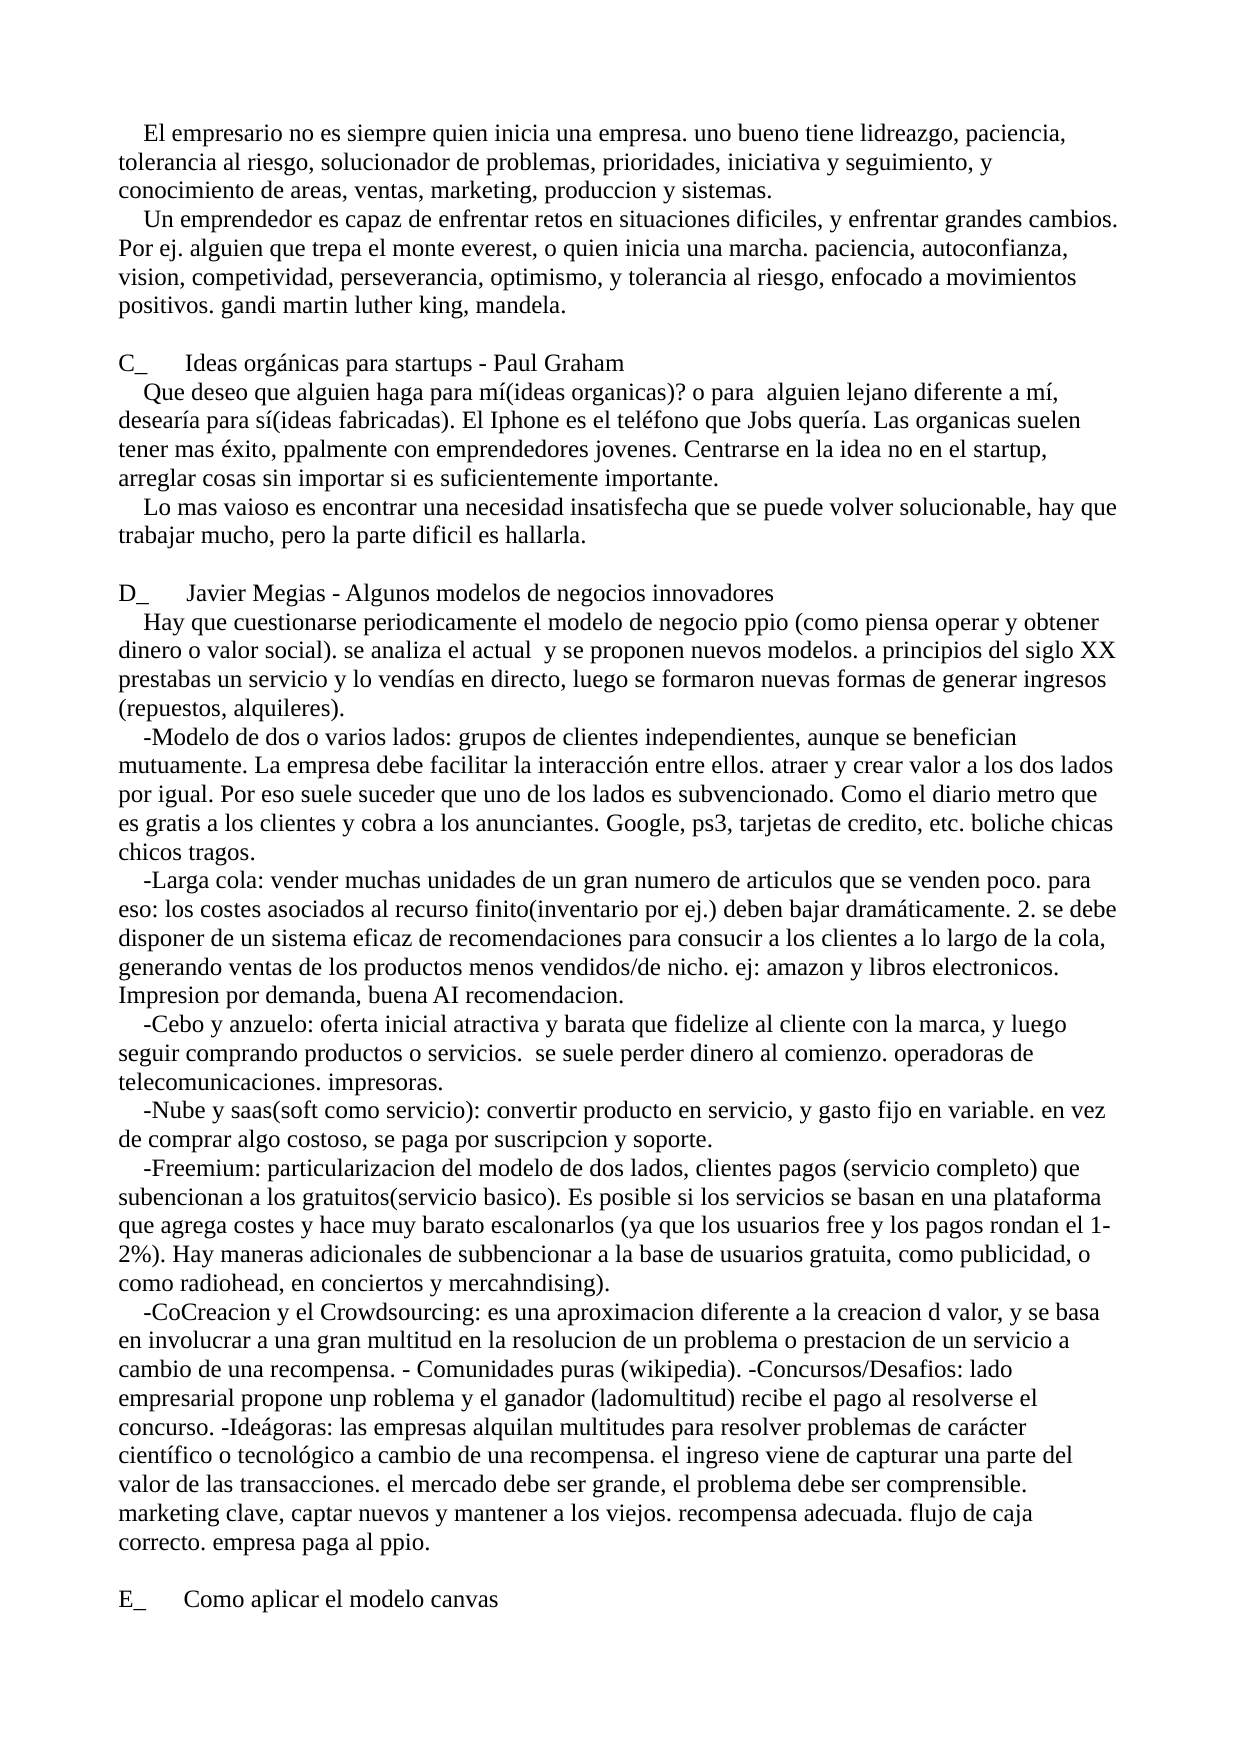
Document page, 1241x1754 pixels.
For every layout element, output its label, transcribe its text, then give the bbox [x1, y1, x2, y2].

text El empresario no es siempre quien inicia una empresa. uno bueno tiene lidreazgo, paciencia, tolerancia al riesgo, solucionador de problemas, prioridades, iniciativa y seguimiento, y conocimiento de areas, ventas, marketing, produccion y sistemas. [118, 118, 1122, 204]
text -Cebo y anzuelo: oferta inicial atractiva y barata que fidelize al cliente con la marca, y luego seguir comprando productos o servicios. se suele perder dinero al comienzo. operadoras de telecomunicaciones. impresoras. [118, 1009, 1122, 1096]
text Hay que cuestionarse periodicamente el modelo de negocio ppio (como piensa operar y obtener dinero o valor social). se analiza el actual y se proponen nuevos modelos. a principios del siglo XX prestabas un servicio y lo vendías en directo, luego se formaron nuevas formas de generar ingresos (repuestos, alquileres). [118, 607, 1122, 722]
text C_ Ideas orgánicas para startups - Paul Graham [118, 348, 1122, 377]
text -CoCreacion y el Crowdsourcing: es una aproximacion diferente a la creacion d valor, y se basa en involucrar a una gran multitud en la resolucion de un problema o prestacion de un servicio a cambio de una recompensa. - Comunidades puras (wikipedia). -Concursos/Desafios: lado empresarial propone unp roblema y el ganador (ladomultitud) recibe el pago al resolverse el concurso. -Ideágoras: las empresas alquilan multitudes para resolver problemas de carácter científico o tecnológico a cambio de una recompensa. el ingreso viene de capturar una parte del valor de las transacciones. el mercado debe ser grande, el problema debe ser comprensible. marketing clave, captar nuevos y mantener a los viejos. recompensa adecuada. flujo de caja correcto. empresa paga al ppio. [118, 1297, 1122, 1556]
text Que deseo que alguien haga para mí(ideas organicas)? o para alguien lejano diferente a mí, desearía para sí(ideas fabricadas). El Iphone es el teléfono que Jobs quería. Las organicas suelen tener mas éxito, ppalmente con emprendedores jovenes. Centrarse en la idea no en el startup, arreglar cosas sin importar si es suficientemente importante. [118, 377, 1122, 492]
text -Freemium: particularizacion del modelo de dos lados, clientes pagos (servicio completo) que subencionan a los gratuitos(servicio basico). Es posible si los servicios se basan en una plataforma que agrega costes y hace muy barato escalonarlos (ya que los usuarios free y los pagos rondan el 1-2%). Hay maneras adicionales de subbencionar a la base de usuarios gratuita, como publicidad, o como radiohead, en conciertos y mercahndising). [118, 1153, 1122, 1297]
text D_ Javier Megias - Algunos modelos de negocios innovadores [118, 578, 1122, 607]
text -Modelo de dos o varios lados: grupos de clientes independientes, aunque se benefician mutuamente. La empresa debe facilitar la interacción entre ellos. atraer y crear valor a los dos lados por igual. Por eso suele suceder que uno de los lados es subvencionado. Como el diario metro que es gratis a los clientes y cobra a los anunciantes. Google, ps3, tarjetas de credito, etc. boliche chicas chicos tragos. [118, 722, 1122, 866]
text E_ Como aplicar el modelo canvas [118, 1584, 1122, 1613]
text Lo mas vaioso es encontrar una necesidad insatisfecha que se puede volver solucionable, hay que trabajar mucho, pero la parte dificil es hallarla. [118, 492, 1122, 549]
text -Larga cola: vender muchas unidades de un gran numero de articulos que se venden poco. para eso: los costes asociados al recurso finito(inventario por ej.) deben bajar dramáticamente. 2. se debe disponer de un sistema eficaz de recomendaciones para consucir a los clientes a lo largo de la cola, generando ventas de los productos menos vendidos/de nicho. ej: amazon y libros electronicos. Impresion por demanda, buena AI recomendacion. [118, 866, 1122, 1009]
text Un emprendedor es capaz de enfrentar retos en situaciones dificiles, y enfrentar grandes cambios. Por ej. alguien que trepa el monte everest, o quien inicia una marcha. paciencia, autoconfianza, vision, competividad, perseverancia, optimismo, y tolerancia al riesgo, enfocado a movimientos positivos. gandi martin luther king, mandela. [118, 204, 1122, 319]
text -Nube y saas(soft como servicio): convertir producto en servicio, y gasto fijo en variable. en vez de comprar algo costoso, se paga por suscripcion y soporte. [118, 1096, 1122, 1153]
